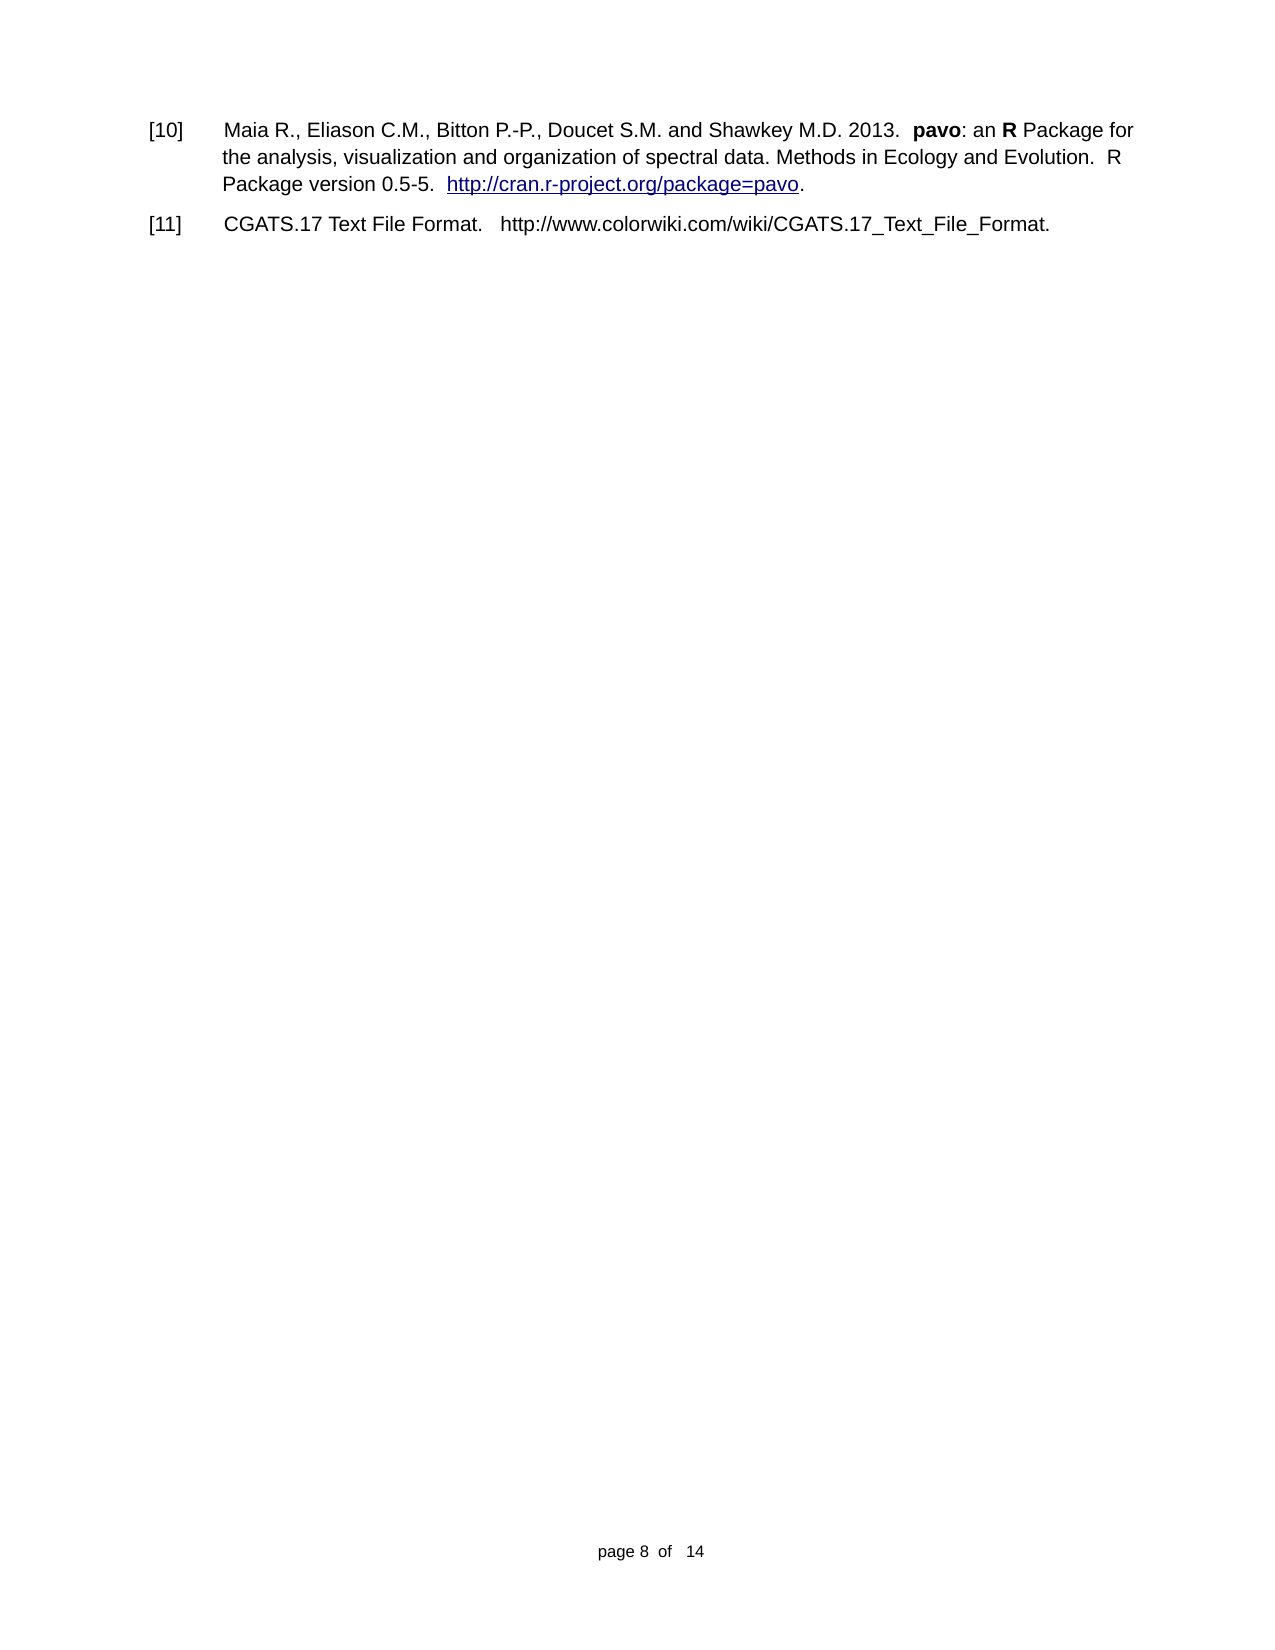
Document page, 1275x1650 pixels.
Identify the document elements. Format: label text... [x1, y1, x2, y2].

list Maia R., Eliason C.M., Bitton P.-P., Doucet S.M. and Shawkey M.D. 2013. pavo: an R Package for the analysis, visualization and organization of spectral data. Methods in Ecology and Evolution. R Package version 0.5-5. http://cran.r-project.org/package=pavo. [148, 118, 1153, 196]
list CGATS.17 Text File Format. http://www.colorwiki.com/wiki/CGATS.17_Text_File_Format. [148, 212, 1153, 236]
